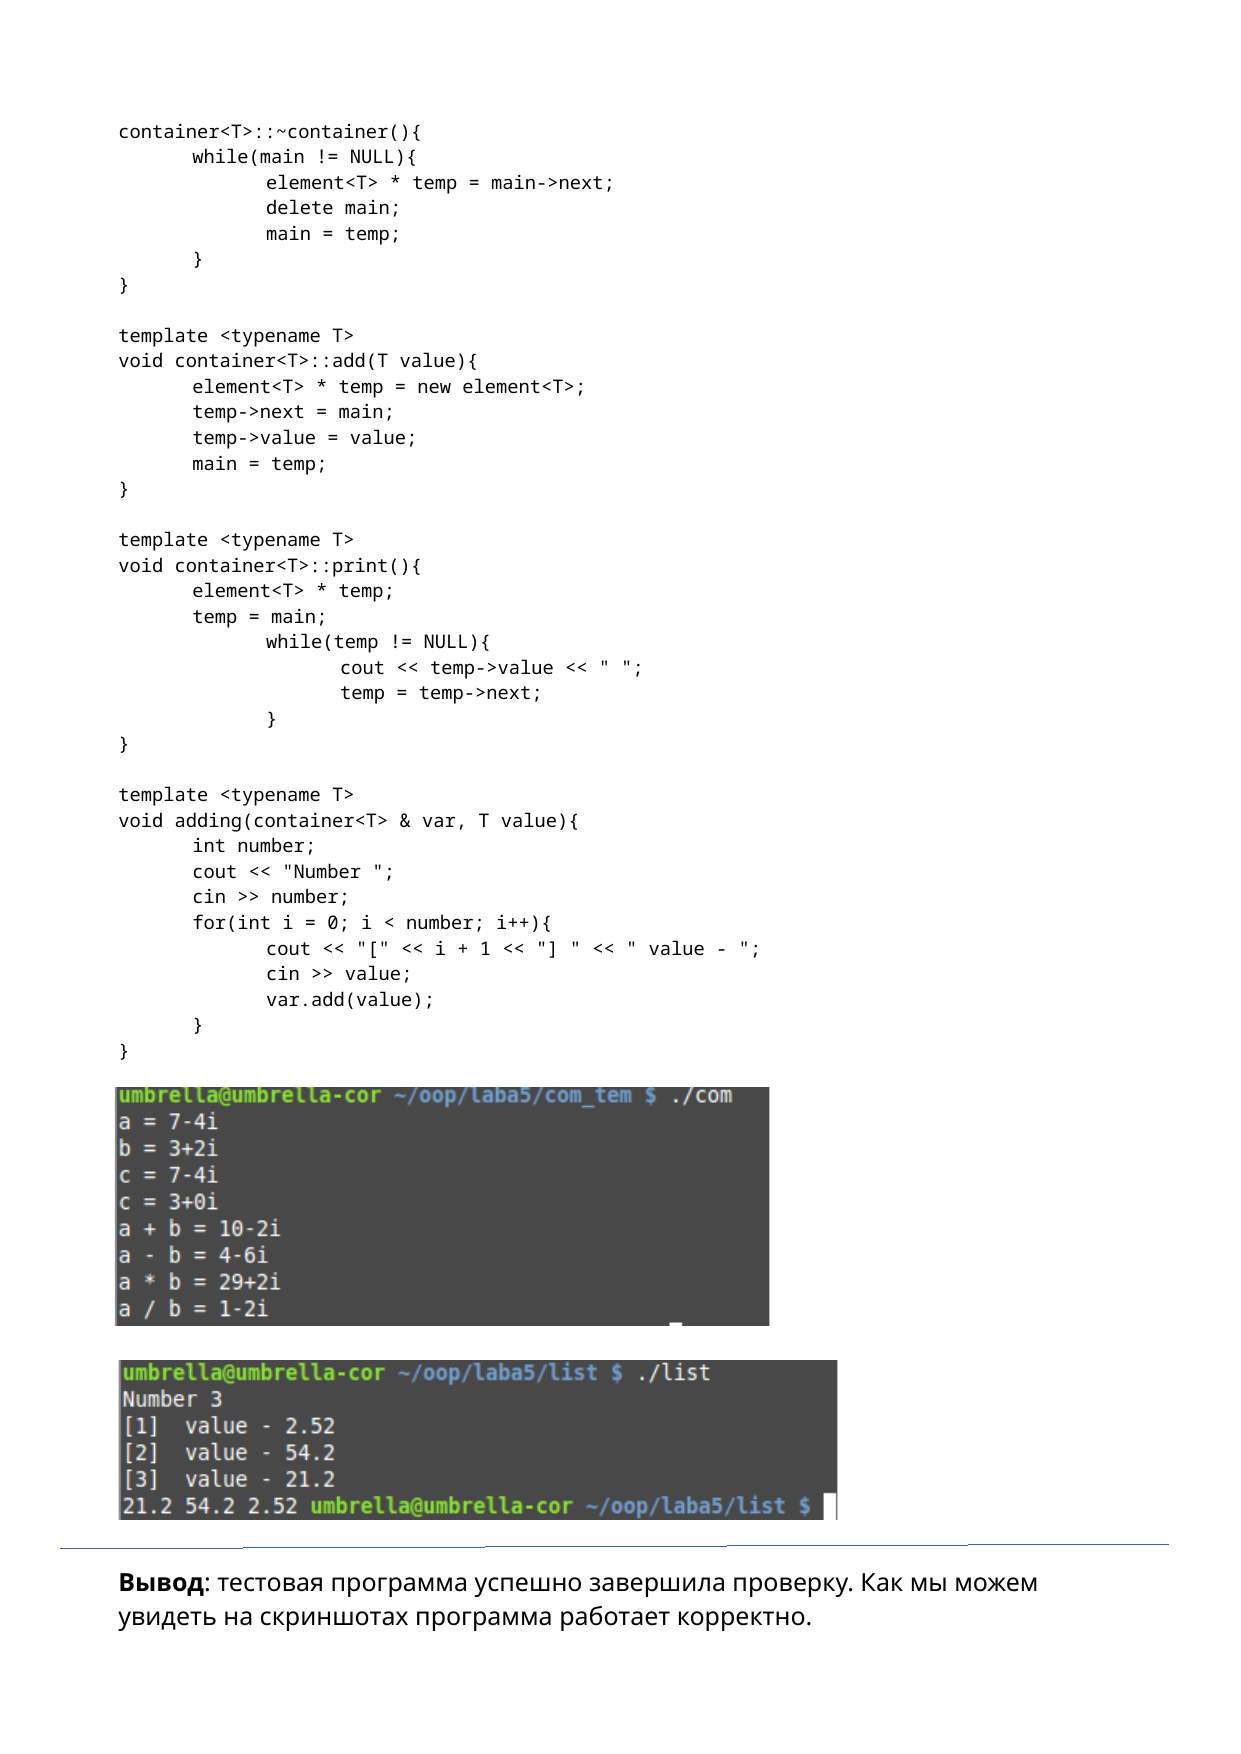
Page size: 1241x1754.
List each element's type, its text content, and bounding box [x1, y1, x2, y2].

text while(temp != NULL){ [118, 628, 1122, 654]
text cin >> number; [118, 884, 1122, 909]
text container<T>::~container(){ [118, 118, 1122, 144]
text temp->value = value; [118, 424, 1122, 450]
text cin >> value; [118, 960, 1122, 986]
text cout << temp->value << " "; [118, 654, 1122, 679]
text } [118, 1037, 1122, 1062]
text delete main; [118, 195, 1122, 220]
text while(main != NULL){ [118, 144, 1122, 169]
text temp = temp->next; [118, 679, 1122, 705]
text } [118, 705, 1122, 731]
text } [118, 1011, 1122, 1037]
text template <typename T> [118, 782, 1122, 807]
text cout << "Number "; [118, 858, 1122, 884]
text cout << "[" << i + 1 << "] " << " value - "; [118, 935, 1122, 960]
text template <typename T> [118, 322, 1122, 348]
text template <typename T> [118, 526, 1122, 552]
text void container<T>::print(){ [118, 552, 1122, 577]
text main = temp; [118, 220, 1122, 246]
text void adding(container<T> & var, T value){ [118, 807, 1122, 833]
text } [118, 271, 1122, 297]
text void container<T>::add(T value){ [118, 348, 1122, 373]
text element<T> * temp = main->next; [118, 169, 1122, 195]
text temp = main; [118, 603, 1122, 628]
text main = temp; [118, 450, 1122, 475]
picture [118, 1360, 838, 1520]
text temp->next = main; [118, 399, 1122, 424]
text int number; [118, 833, 1122, 858]
text Вывод: тестовая программа успешно завершила проверку. Как мы можем увидеть на скриншотах программа работает корректно. [118, 1565, 1122, 1633]
text } [118, 475, 1122, 501]
text for(int i = 0; i < number; i++){ [118, 909, 1122, 935]
text element<T> * temp = new element<T>; [118, 373, 1122, 399]
text var.add(value); [118, 986, 1122, 1011]
picture [114, 1087, 770, 1326]
text element<T> * temp; [118, 577, 1122, 603]
text } [118, 731, 1122, 756]
text } [118, 246, 1122, 271]
